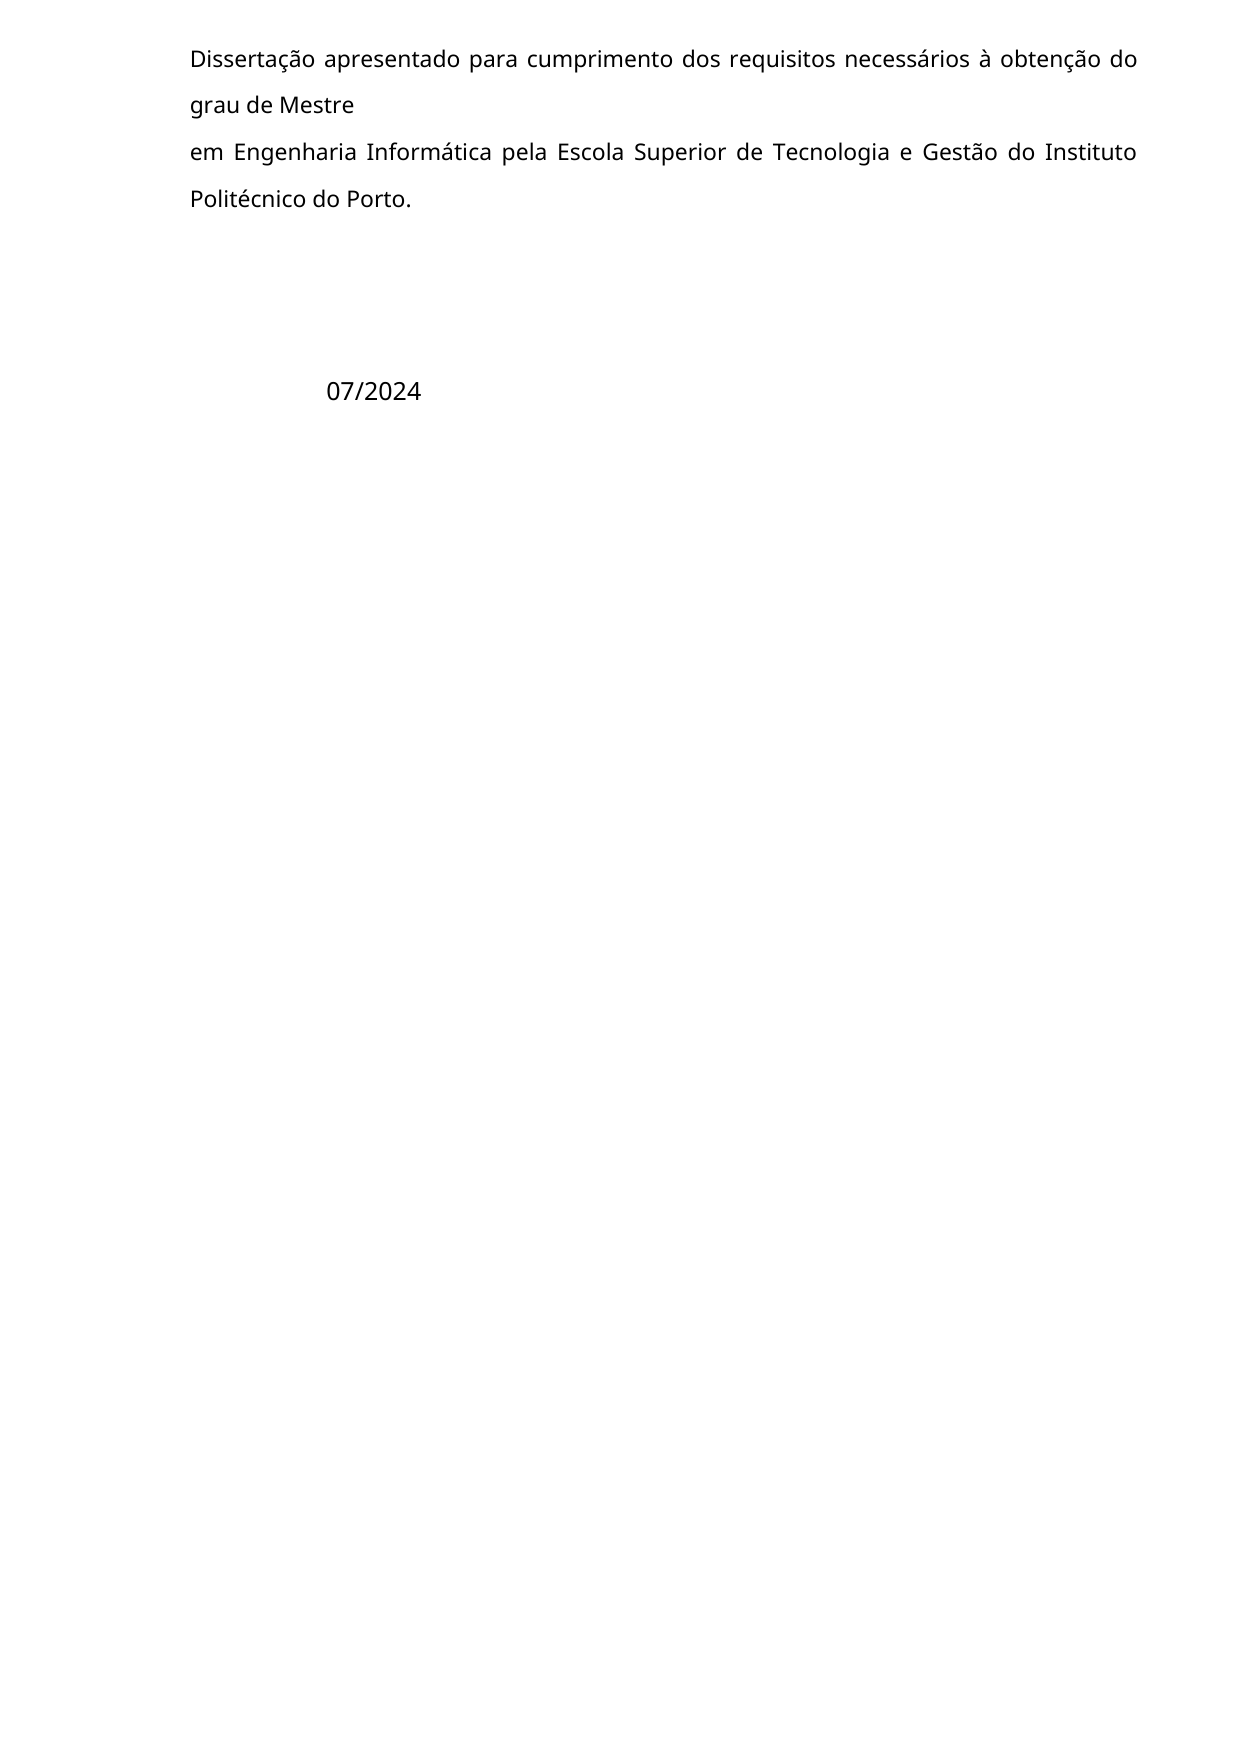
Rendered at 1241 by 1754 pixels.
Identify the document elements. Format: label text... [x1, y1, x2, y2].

table_cell Dissertação apresentado para cumprimento dos requisitos necessários à obtenção do grau de Mestre em Engenharia Informática pela Escola Superior de Tecnologia e Gestão do Instituto Politécnico do Porto. 07/2024 [16, 0, 1240, 472]
